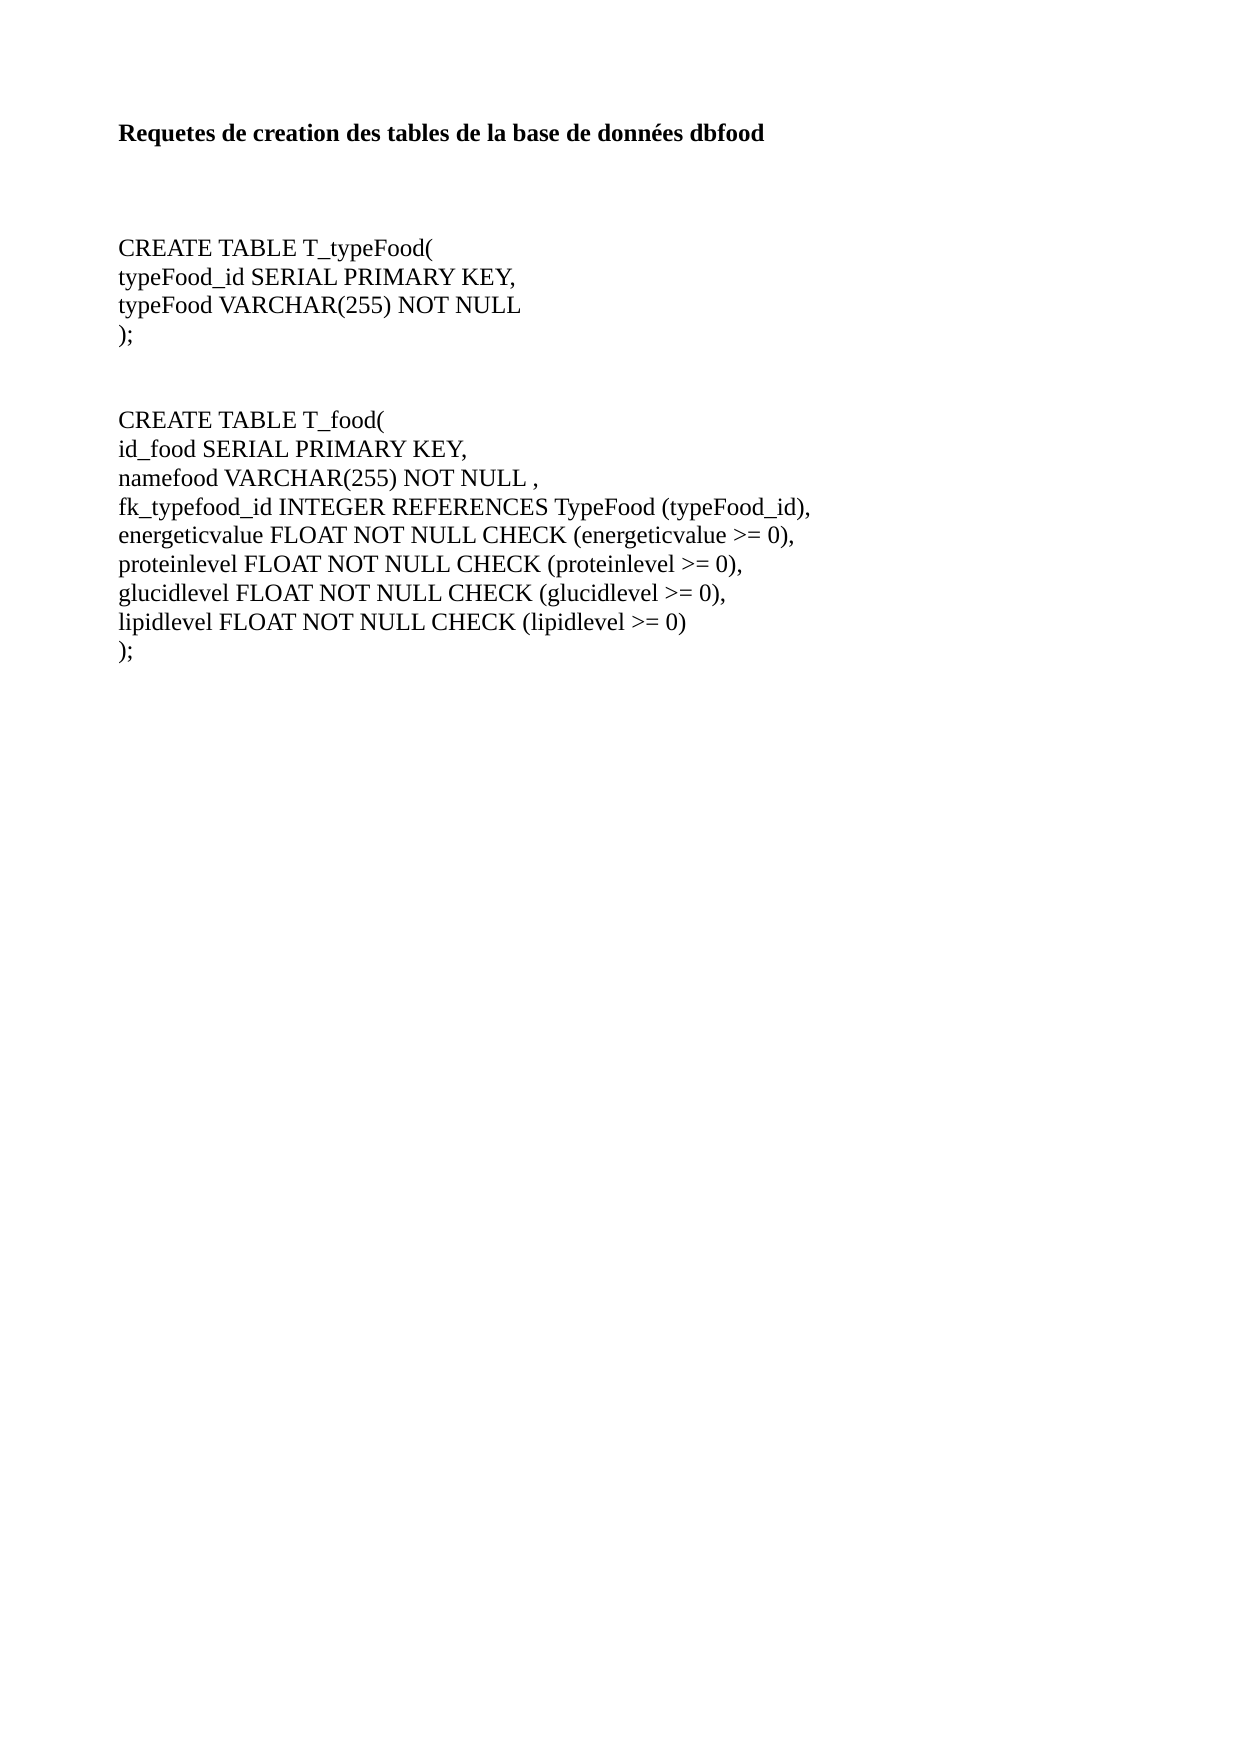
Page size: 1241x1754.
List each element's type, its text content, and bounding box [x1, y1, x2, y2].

text energeticvalue FLOAT NOT NULL CHECK (energeticvalue >= 0), [118, 521, 1122, 549]
text proteinlevel FLOAT NOT NULL CHECK (proteinlevel >= 0), [118, 549, 1122, 578]
text fk_typefood_id INTEGER REFERENCES TypeFood (typeFood_id), [118, 492, 1122, 521]
text namefood VARCHAR(255) NOT NULL , [118, 463, 1122, 492]
text CREATE TABLE T_typeFood( [118, 233, 1122, 262]
text ); [118, 319, 1122, 348]
text typeFood VARCHAR(255) NOT NULL [118, 291, 1122, 319]
text ); [118, 636, 1122, 664]
text glucidlevel FLOAT NOT NULL CHECK (glucidlevel >= 0), [118, 578, 1122, 607]
text id_food SERIAL PRIMARY KEY, [118, 434, 1122, 463]
text typeFood_id SERIAL PRIMARY KEY, [118, 262, 1122, 291]
text Requetes de creation des tables de la base de données dbfood [118, 118, 1122, 147]
text CREATE TABLE T_food( [118, 406, 1122, 434]
text lipidlevel FLOAT NOT NULL CHECK (lipidlevel >= 0) [118, 607, 1122, 636]
